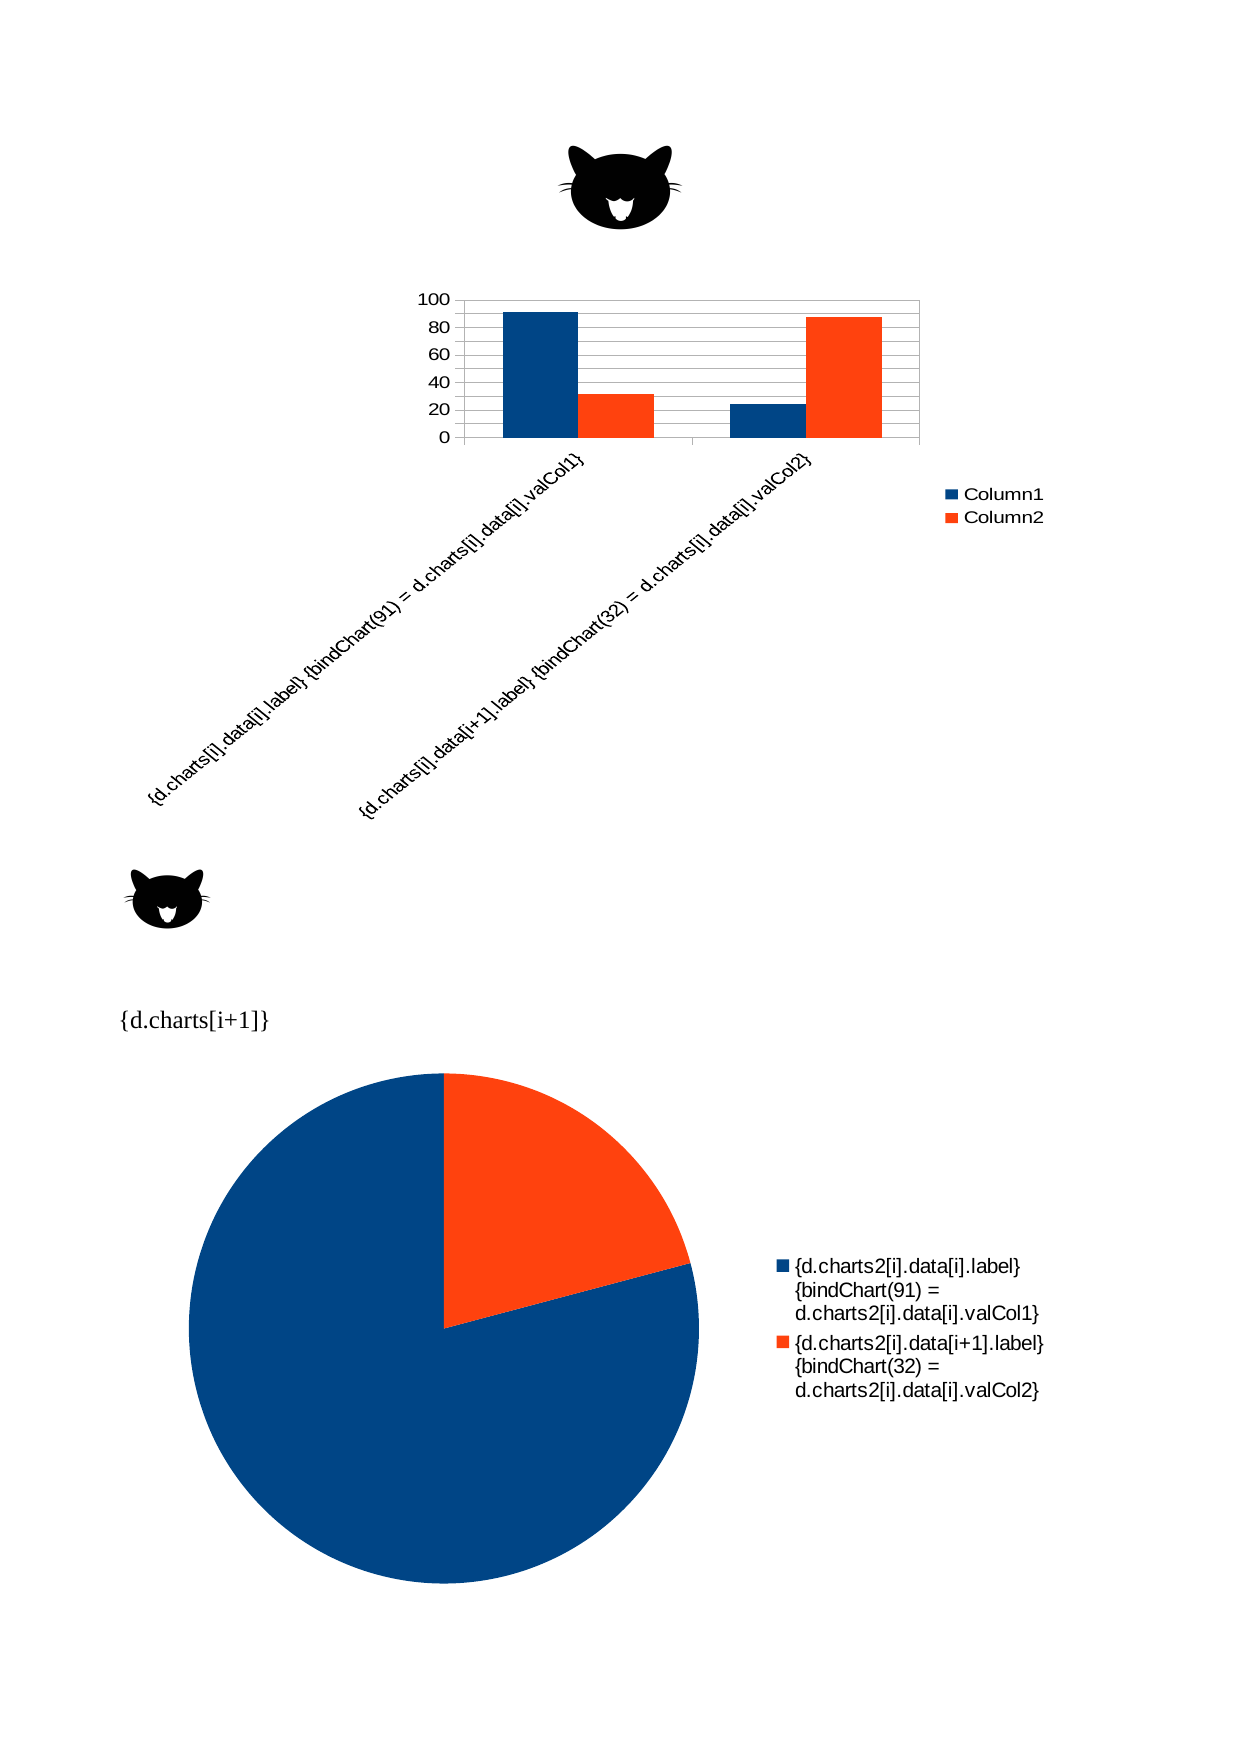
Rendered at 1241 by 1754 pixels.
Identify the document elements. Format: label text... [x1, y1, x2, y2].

text {d.charts[i+1]} [118, 1005, 1122, 1034]
picture [550, 118, 690, 257]
picture [118, 850, 216, 948]
